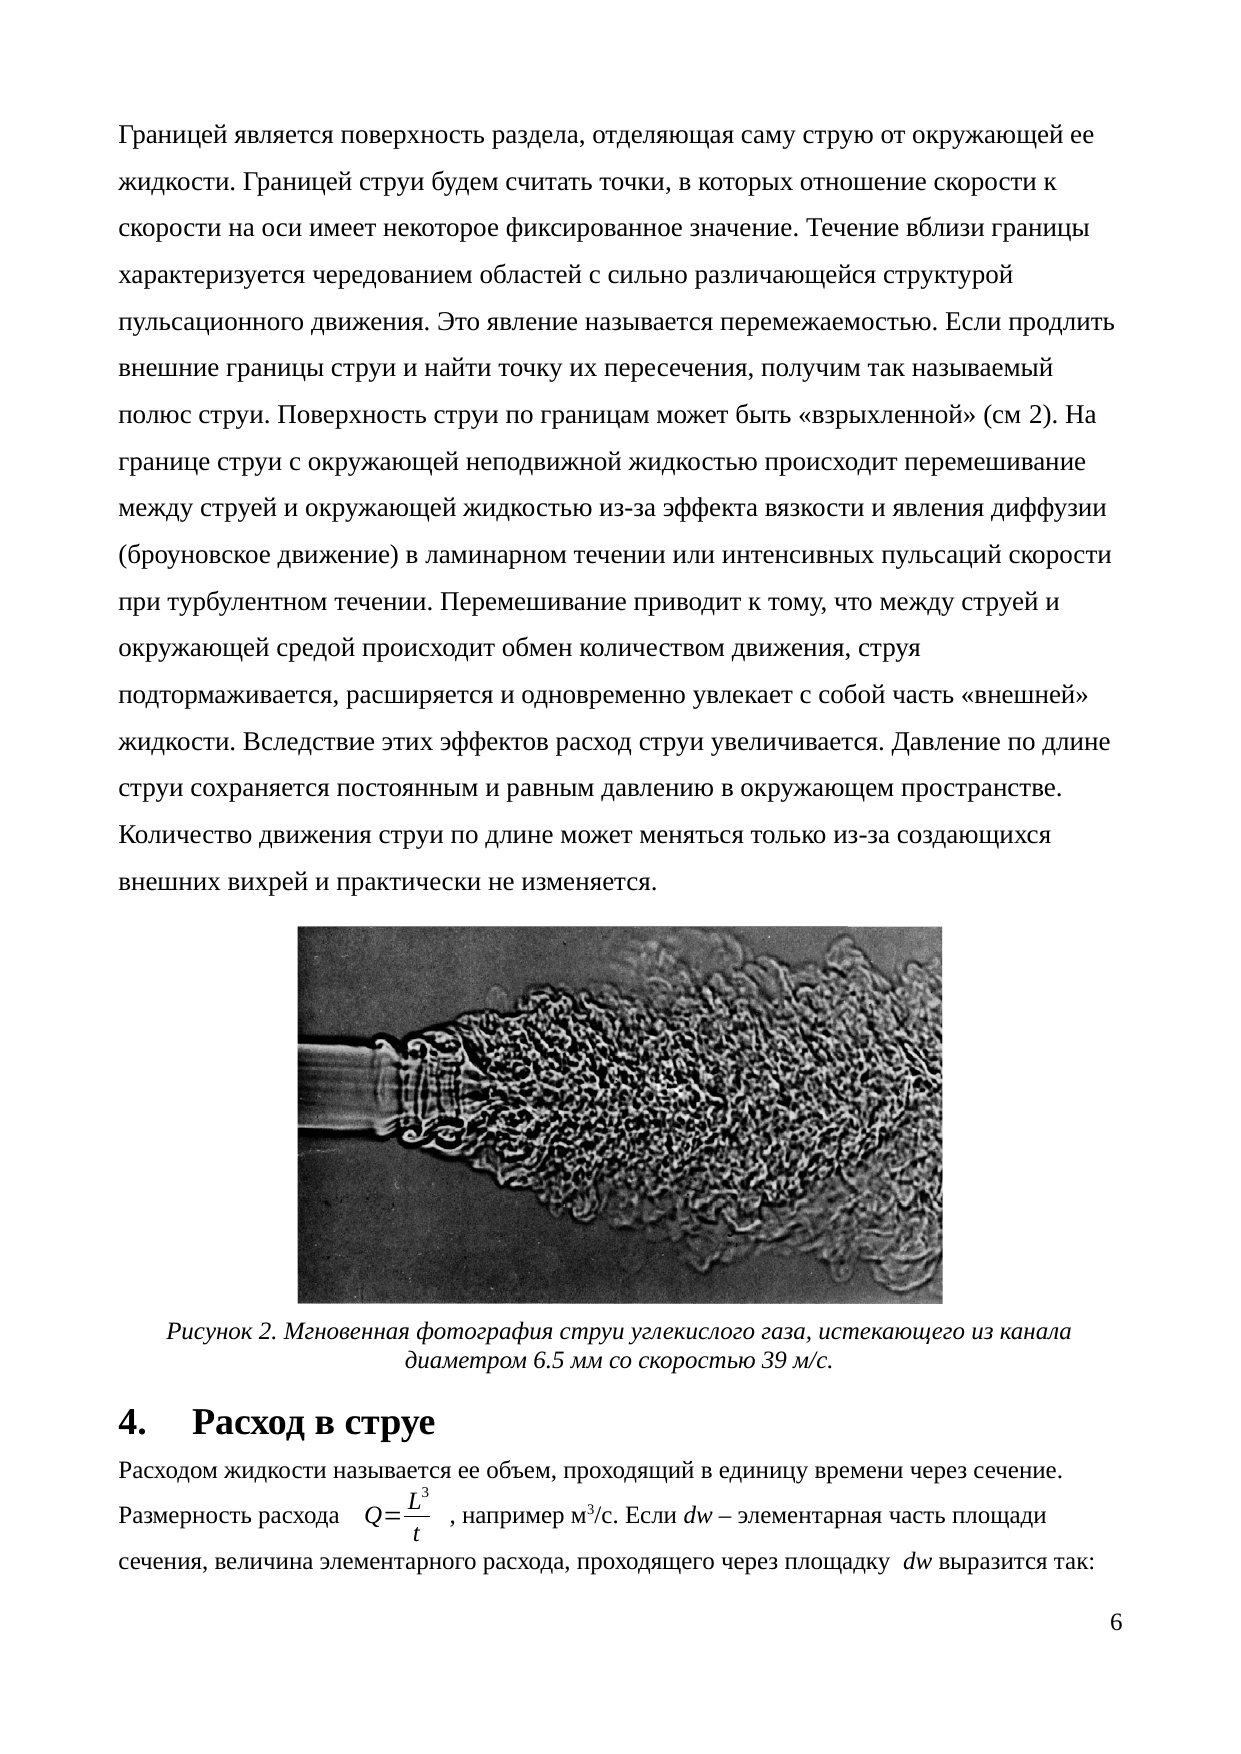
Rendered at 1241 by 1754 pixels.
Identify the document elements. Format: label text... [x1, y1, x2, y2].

picture [297, 926, 943, 1304]
text Границей является поверхность раздела, отделяющая саму струю от окружающей ее жидкости. Границей струи будем считать точки, в которых отношение скорости к скорости на оси имеет некоторое фиксированное значение. Течение вблизи границы характеризуется чередованием областей с сильно различающейся структурой пульсационного движения. Это явление называется перемежаемостью. Если продлить внешние границы струи и найти точку их пересечения, получим так называемый полюс струи. Поверхность струи по границам может быть «взрыхленной» (см Рисунок 2). На границе струи с окружающей неподвижной жидкостью происходит перемешивание между струей и окружающей жидкостью из-за эффекта вязкости и явления диффузии (броуновское движение) в ламинарном течении или интенсивных пульсаций скорости при турбулентном течении. Перемешивание приводит к тому, что между струей и окружающей средой происходит обмен количеством движения, струя подтормаживается, расширяется и одновременно увлекает с собой часть «внешней» жидкости. Вследствие этих эффектов расход струи увеличивается. Давление по длине струи сохраняется постоянным и равным давлению в окружающем пространстве. Количество движения струи по длине может меняться только из-за создающихся внешних вихрей и практически не изменяется. [118, 118, 1122, 896]
text Расходом жидкости называется ее объем, проходящий в единицу времени через сечение. Размерность расхода , например м3/c. Если dw – элементарная часть площади сечения, величина элементарного расхода, проходящего через площадку dw выразится так: [118, 1455, 1122, 1575]
subtitle Расход в струе [118, 1399, 1122, 1442]
text Рисунок 2. Мгновенная фотография струи углекислого газа, истекающего из канала диаметром 6.5 мм со скоростью 39 м/c. [118, 1316, 1122, 1374]
